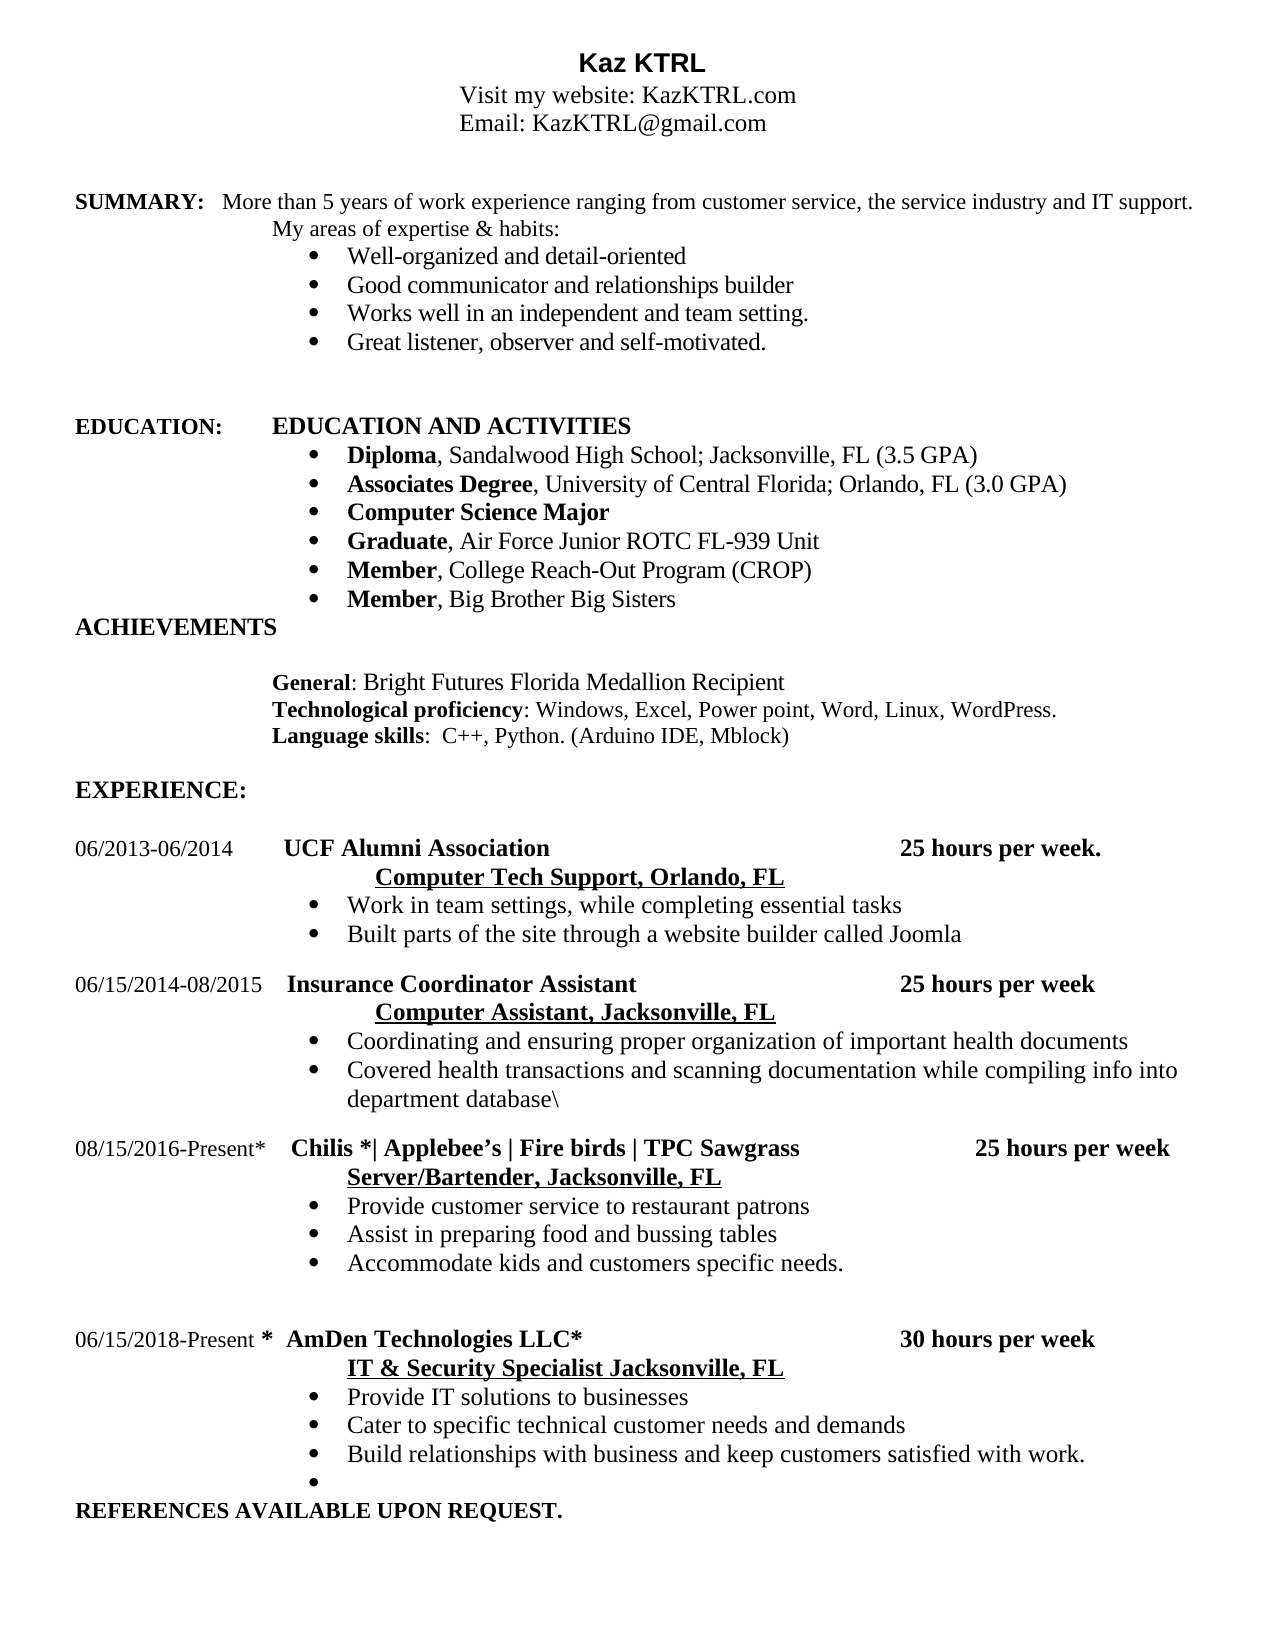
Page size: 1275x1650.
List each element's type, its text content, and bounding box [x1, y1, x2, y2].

list Member, College Reach-Out Program (CROP) [309, 555, 1209, 584]
list Graduate, Air Force Junior ROTC FL-939 Unit [309, 526, 1209, 555]
list Member, Big Brother Big Sisters [309, 584, 1209, 612]
text ACHIEVEMENTS [75, 612, 1209, 641]
list Accommodate kids and customers specific needs. [309, 1248, 1209, 1277]
text 08/15/2016-Present* Chilis *| Applebee’s | Fire birds | TPC Sawgrass 25 hours per week [75, 1133, 1209, 1162]
text Kaz KTRL [75, 47, 1209, 78]
text REFERENCES AVAILABLE UPON REQUEST. [75, 1497, 1209, 1523]
text 06/15/2018-Present * AmDen Technologies LLC* 30 hours per week [75, 1324, 1209, 1353]
list Assist in preparing food and bussing tables [309, 1219, 1209, 1248]
list Diploma, Sandalwood High School; Jacksonville, FL (3.5 GPA) [309, 440, 1209, 469]
text EDUCATION: EDUCATION and activities [75, 411, 1209, 440]
text Technological proficiency: Windows, Excel, Power point, Word, Linux, WordPress. [75, 696, 1209, 723]
list Cater to specific technical customer needs and demands [309, 1410, 1209, 1439]
text Computer Assistant, Jacksonville, FL [75, 997, 1209, 1026]
text Language skills: C++, Python. (Arduino IDE, Mblock) [75, 723, 1209, 749]
list Coordinating and ensuring proper organization of important health documents [309, 1026, 1209, 1055]
text 06/15/2014-08/2015 Insurance Coordinator Assistant 25 hours per week [75, 969, 1209, 997]
text SUMMARY: More than 5 years of work experience ranging from customer service, the service industry and IT support. My areas of expertise & habits: [75, 188, 1209, 241]
list Computer Science Major [309, 497, 1209, 526]
list Good communicator and relationships builder [309, 270, 1209, 298]
text IT & Security Specialist Jacksonville, FL [347, 1353, 1209, 1382]
text Server/Bartender, Jacksonville, FL [347, 1162, 1209, 1191]
list Build relationships with business and keep customers satisfied with work. [309, 1439, 1209, 1468]
text EXPERIENCE: [75, 775, 1209, 804]
list Built parts of the site through a website builder called Joomla [309, 919, 1209, 948]
text General: Bright Futures Florida Medallion Recipient [75, 667, 1209, 696]
list Great listener, observer and self-motivated. [309, 327, 1209, 356]
list Provide customer service to restaurant patrons [309, 1191, 1209, 1219]
text 06/2013-06/2014 UCF Alumni Association 25 hours per week. [75, 833, 1209, 862]
list Works well in an independent and team setting. [309, 298, 1209, 327]
list Provide IT solutions to businesses [309, 1382, 1209, 1410]
list Associates Degree, University of Central Florida; Orlando, FL (3.0 GPA) [309, 469, 1209, 497]
list Well-organized and detail-oriented [309, 241, 1209, 270]
list Covered health transactions and scanning documentation while compiling info into department database\ [309, 1055, 1209, 1112]
list Work in team settings, while completing essential tasks [309, 890, 1209, 919]
text Computer Tech Support, Orlando, FL [75, 862, 1209, 890]
